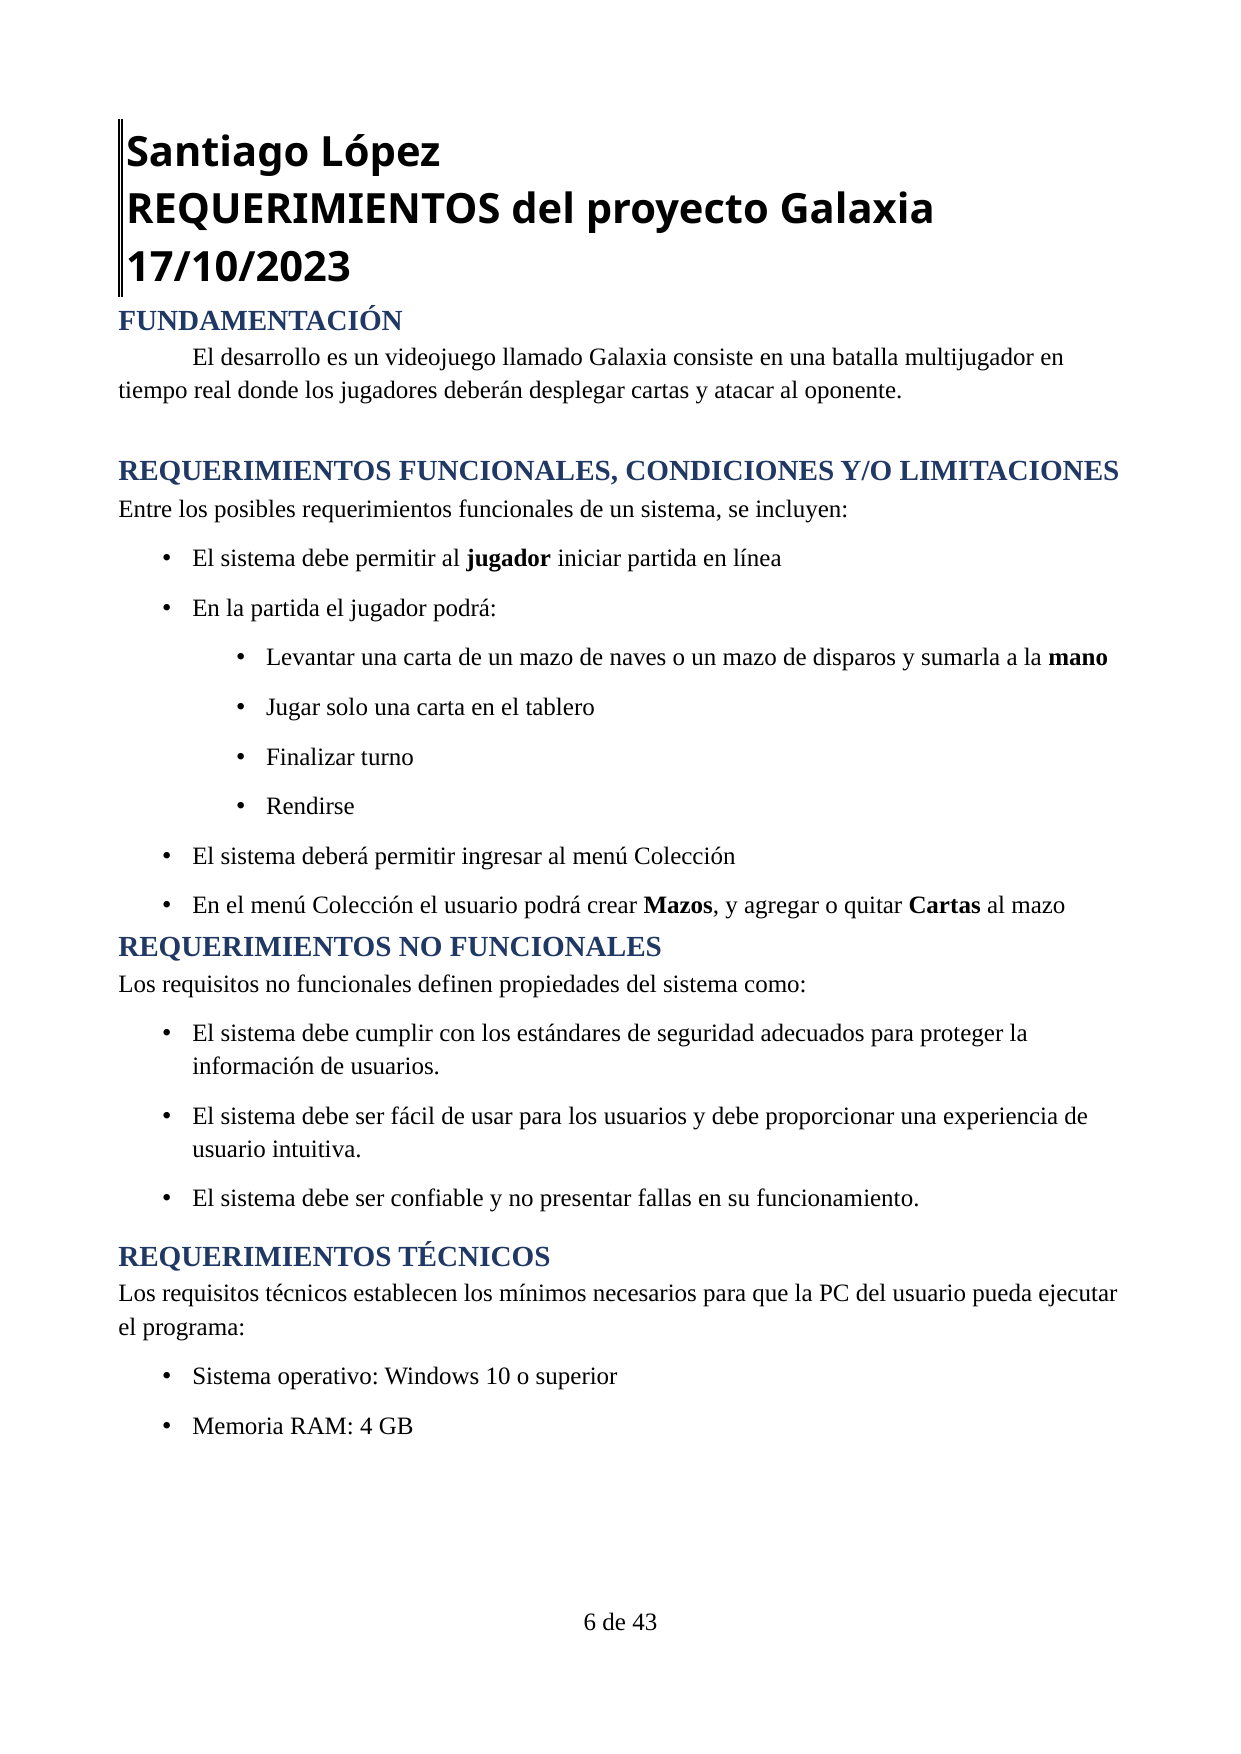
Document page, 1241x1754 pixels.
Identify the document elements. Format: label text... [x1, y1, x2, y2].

title Santiago López REQUERIMIENTOS del proyecto Galaxia [123, 119, 1122, 234]
text El desarrollo es un videojuego llamado Galaxia consiste en una batalla multijugador en tiempo real donde los jugadores deberán desplegar cartas y atacar al oponente. [118, 342, 1122, 404]
title 17/10/2023 [123, 234, 1122, 297]
list El sistema deberá permitir ingresar al menú Colección [162, 841, 1122, 869]
list Memoria RAM: 4 GB [162, 1411, 1122, 1439]
subtitle requerimientos funcionales, condiciones y/o limitaciones [118, 453, 1122, 486]
text Entre los posibles requerimientos funcionales de un sistema, se incluyen: [118, 494, 1122, 522]
list Rendirse [236, 791, 1122, 820]
subtitle requerimientos no funcionales [118, 929, 1122, 963]
text Los requisitos técnicos establecen los mínimos necesarios para que la PC del usuario pueda ejecutar el programa: [118, 1278, 1122, 1340]
list Sistema operativo: Windows 10 o superior [162, 1361, 1122, 1390]
subtitle Requerimientos Técnicos [118, 1239, 1122, 1273]
list Jugar solo una carta en el tablero [236, 692, 1122, 721]
list El sistema debe cumplir con los estándares de seguridad adecuados para proteger la información de usuarios. [162, 1018, 1122, 1080]
list En el menú Colección el usuario podrá crear Mazos, y agregar o quitar Cartas al mazo [162, 890, 1122, 919]
list Finalizar turno [236, 742, 1122, 770]
list El sistema debe ser confiable y no presentar fallas en su funcionamiento. [162, 1183, 1122, 1212]
list El sistema debe permitir al jugador iniciar partida en línea [162, 543, 1122, 572]
list Levantar una carta de un mazo de naves o un mazo de disparos y sumarla a la mano [236, 642, 1122, 671]
list El sistema debe ser fácil de usar para los usuarios y debe proporcionar una experiencia de usuario intuitiva. [162, 1101, 1122, 1163]
text Los requisitos no funcionales definen propiedades del sistema como: [118, 969, 1122, 997]
subtitle Fundamentación [118, 303, 1122, 336]
list En la partida el jugador podrá: [162, 593, 1122, 622]
